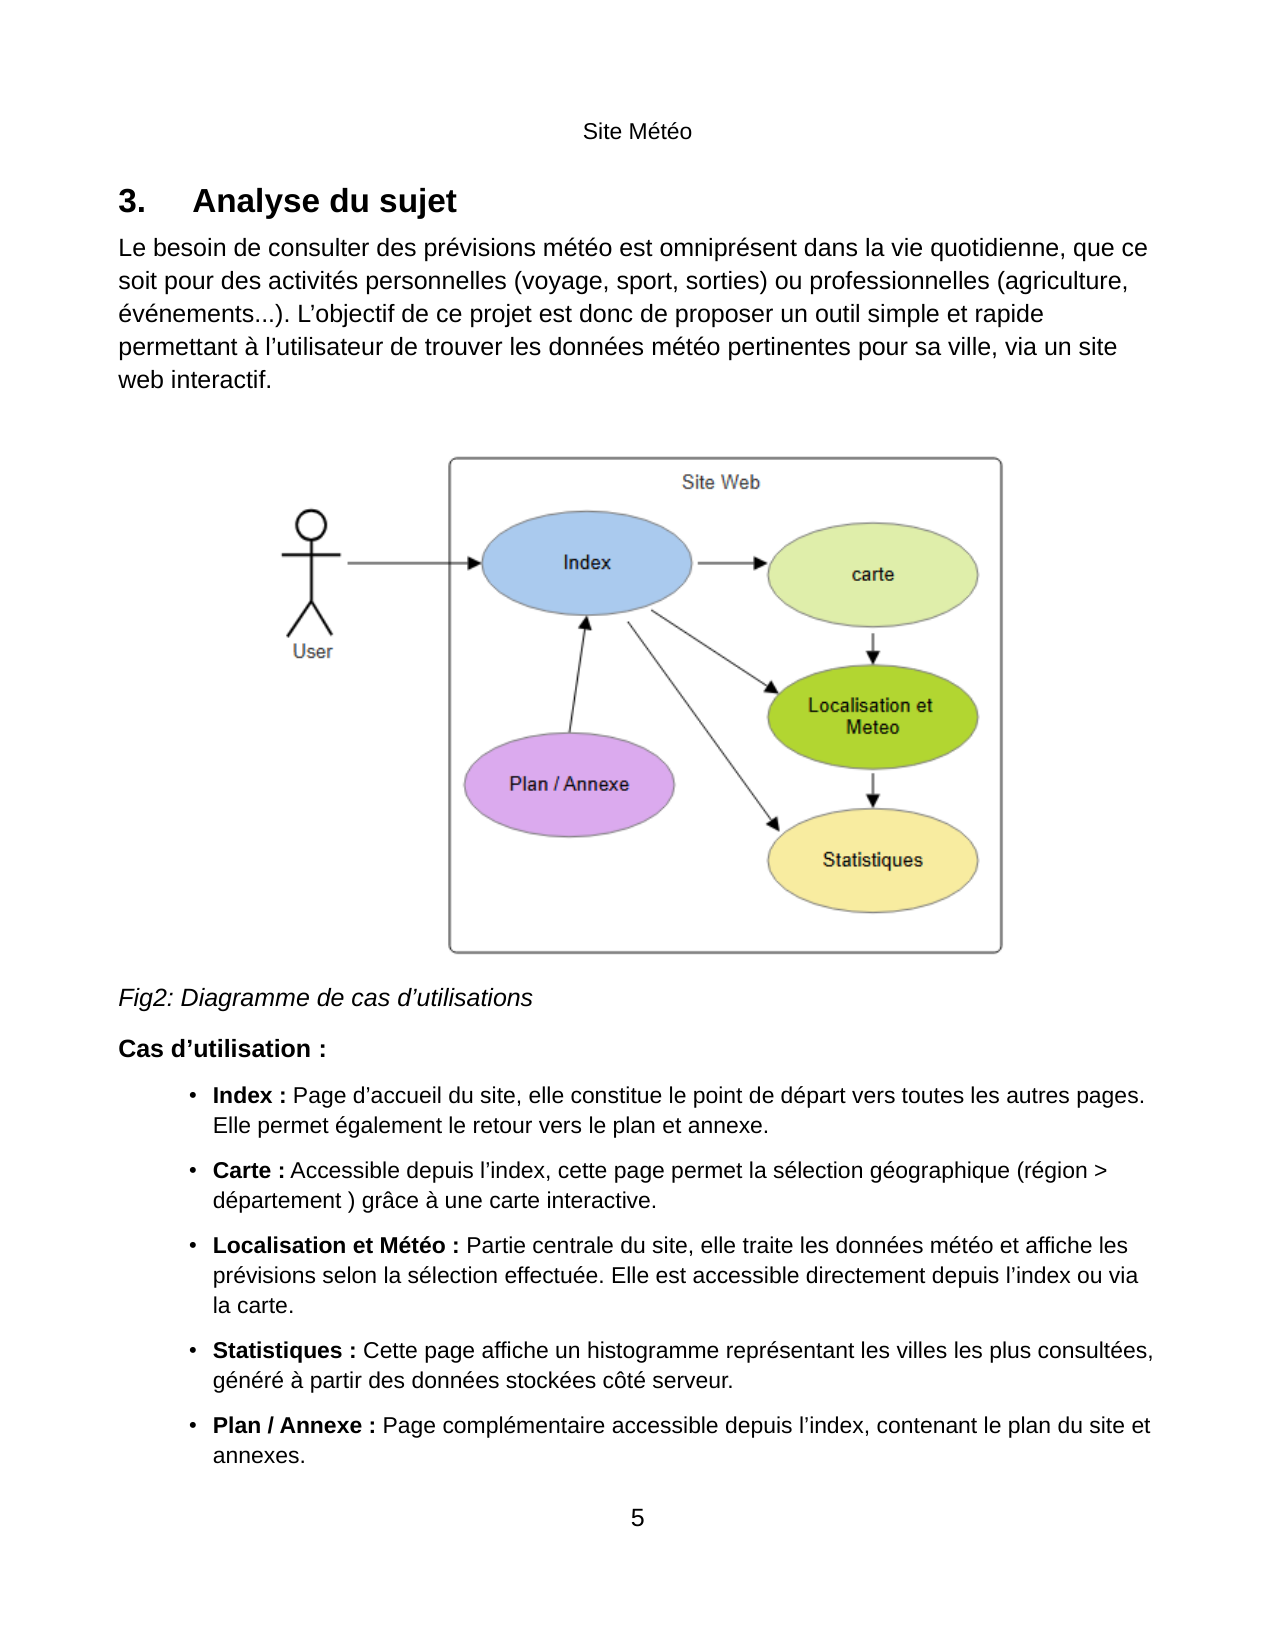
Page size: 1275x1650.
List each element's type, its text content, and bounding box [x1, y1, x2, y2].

picture [215, 425, 1060, 979]
text Le besoin de consulter des prévisions météo est omniprésent dans la vie quotidienne, que ce soit pour des activités personnelles (voyage, sport, sorties) ou professionnelles (agriculture, événements...). L’objectif de ce projet est donc de proposer un outil simple et rapide permettant à l’utilisateur de trouver les données météo pertinentes pour sa ville, via un site web interactif. [118, 233, 1157, 394]
list Localisation et Météo : Partie centrale du site, elle traite les données météo et affiche les prévisions selon la sélection effectuée. Elle est accessible directement depuis l’index ou via la carte. [189, 1232, 1157, 1319]
subtitle Analyse du sujet [118, 181, 1157, 220]
list Plan / Annexe : Page complémentaire accessible depuis l’index, contenant le plan du site et annexes. [189, 1412, 1157, 1469]
list Carte : Accessible depuis l’index, cette page permet la sélection géographique (région > département ) grâce à une carte interactive. [189, 1157, 1157, 1214]
text Fig2: Diagramme de cas d’utilisations [118, 437, 1157, 1012]
list Index : Page d’accueil du site, elle constitue le point de départ vers toutes les autres pages. Elle permet également le retour vers le plan et annexe. [189, 1082, 1157, 1139]
subtitle [118, 413, 1157, 437]
subtitle Cas d’utilisation : [118, 1012, 1157, 1063]
list Statistiques : Cette page affiche un histogramme représentant les villes les plus consultées, généré à partir des données stockées côté serveur. [189, 1337, 1157, 1394]
